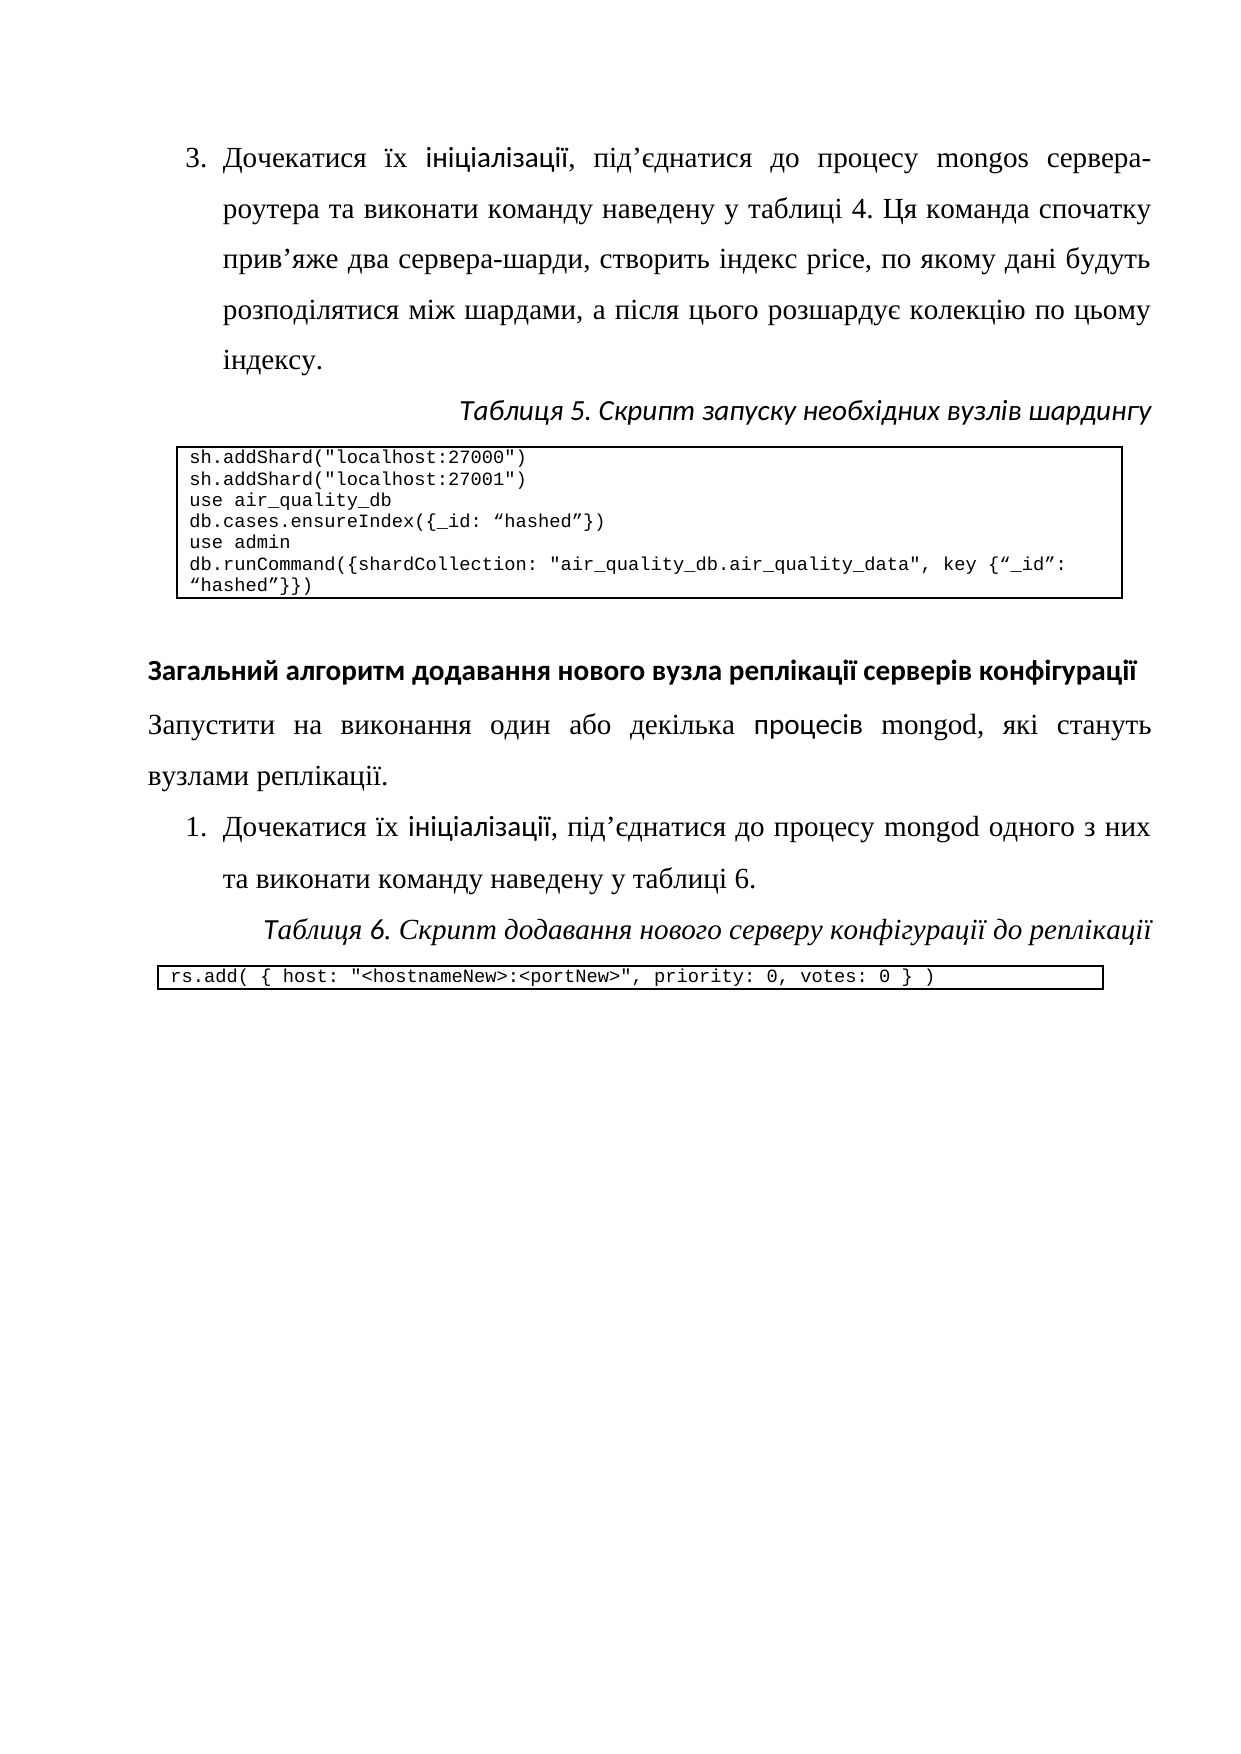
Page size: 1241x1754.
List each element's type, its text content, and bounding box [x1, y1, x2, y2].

text Таблиця 5. Скрипт запуску необхідних вузлів шардингу [148, 392, 1152, 428]
text Таблиця 6. Скрипт додавання нового серверу конфігурації до реплікації [148, 911, 1152, 947]
text Загальний алгоритм додавання нового вузла реплікації серверів конфігурації [148, 652, 1152, 688]
text Запустити на виконання один або декілька процесів mongod, які стануть вузлами реплікації. [148, 706, 1152, 792]
table_header sh.addShard("localhost:27000") sh.addShard("localhost:27001") use air_quality_db db.cases.ensureIndex({_id: “hashed”}) use admin db.runCommand({shardCollection: "air_quality_db.air_quality_data", key {“_id”: “hashed”}}) [178, 448, 1121, 597]
list Дочекатися їх ініціалізації, під’єднатися до процесу mongod одного з них та виконати команду наведену у таблиці 6. [185, 808, 1152, 894]
table_header rs.add( { host: "<hostnameNew>:<portNew>", priority: 0, votes: 0 } ) [159, 967, 1102, 988]
list Дочекатися їх ініціалізації, під’єднатися до процесу mongos сервера-роутера та виконати команду наведену у таблиці 4. Ця команда спочатку прив’яже два сервера-шарди, створить індекс price, по якому дані будуть розподілятися між шардами, а після цього розшардує колекцію по цьому індексу. [185, 139, 1152, 376]
